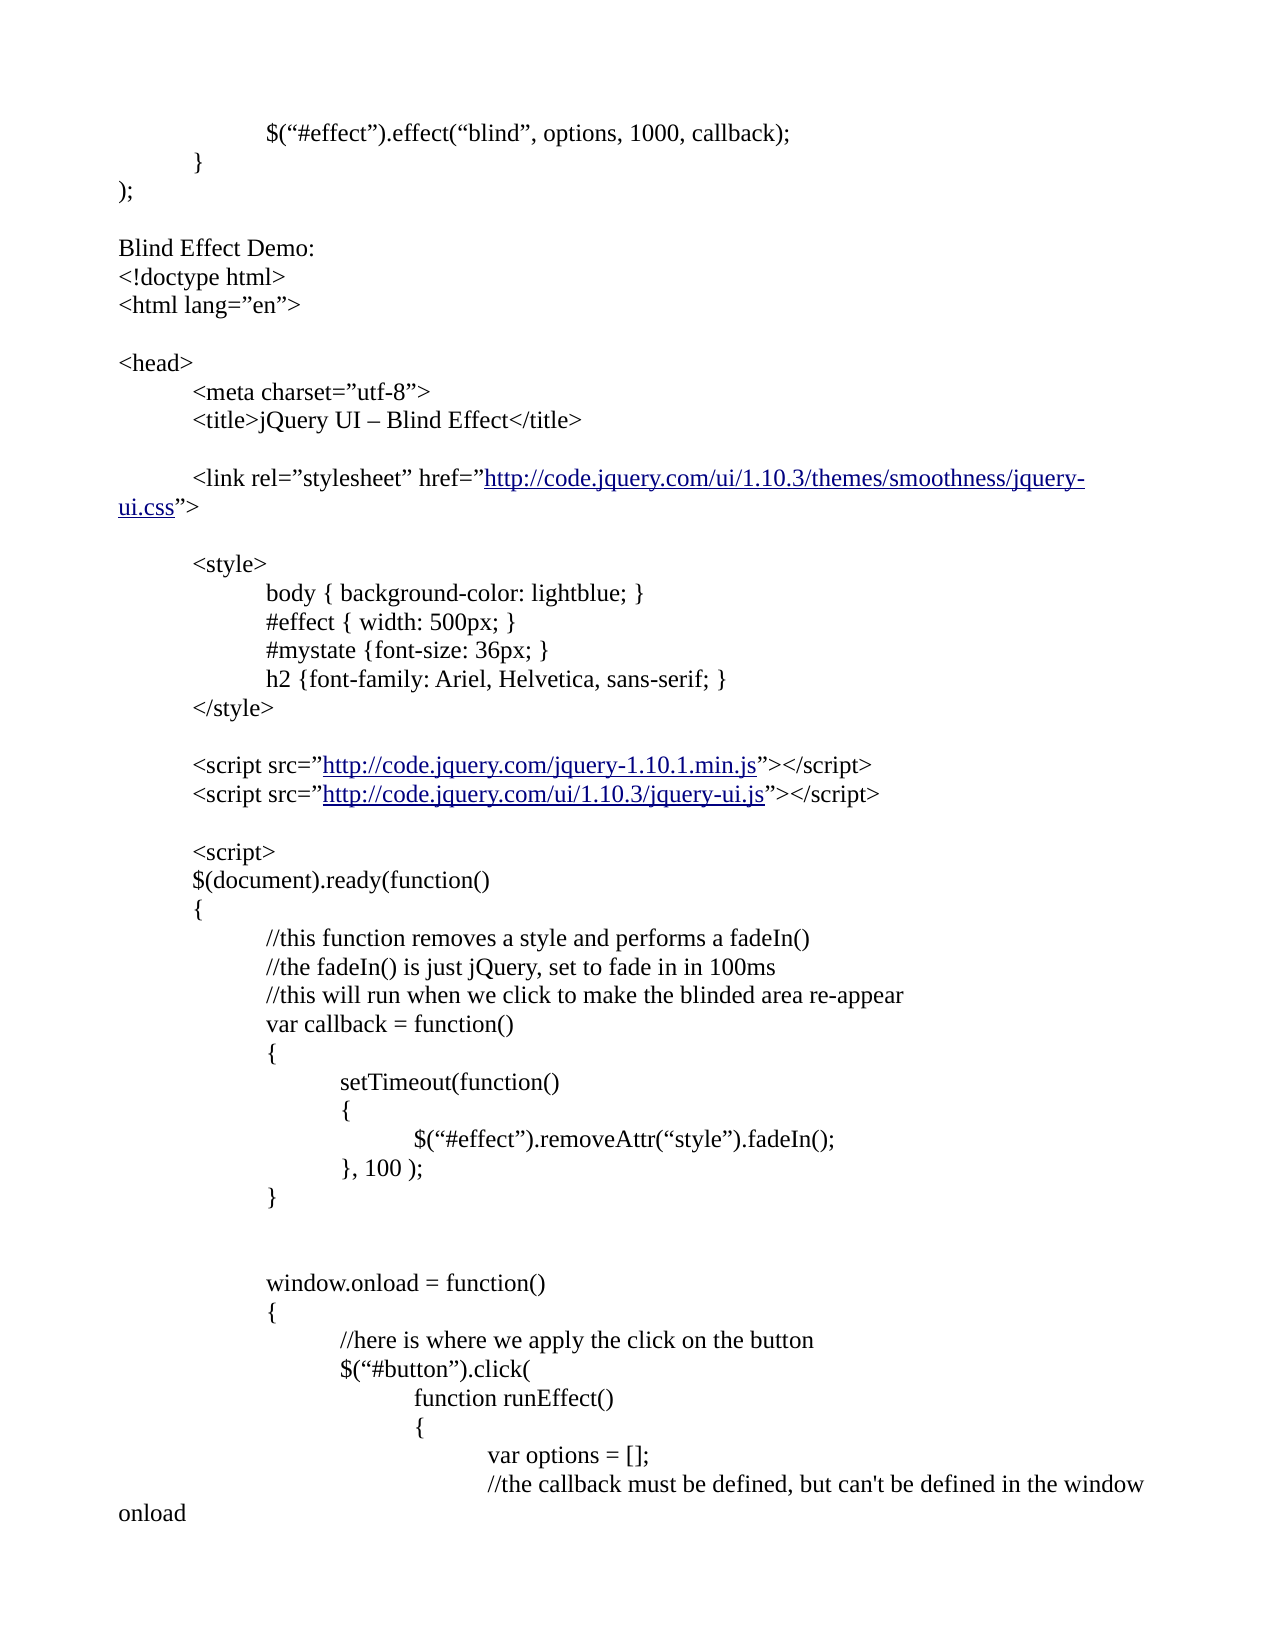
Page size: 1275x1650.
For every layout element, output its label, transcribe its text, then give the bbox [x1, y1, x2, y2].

text ); [118, 176, 1157, 204]
text { [118, 1412, 1157, 1441]
text } [118, 147, 1157, 176]
text <script> [118, 837, 1157, 866]
text <link rel=”stylesheet” href=”http://code.jquery.com/ui/1.10.3/themes/smoothness/jquery-ui.css”> [118, 463, 1157, 521]
text $(document).ready(function() [118, 866, 1157, 894]
text { [118, 894, 1157, 923]
text $(“#effect”).effect(“blind”, options, 1000, callback); [118, 118, 1157, 147]
text setTimeout(function() [118, 1067, 1157, 1096]
text { [118, 1038, 1157, 1067]
text #effect { width: 500px; } [118, 607, 1157, 636]
text <head> [118, 348, 1157, 377]
text }, 100 ); [118, 1153, 1157, 1182]
text //this will run when we click to make the blinded area re-appear [118, 981, 1157, 1009]
text //the fadeIn() is just jQuery, set to fade in in 100ms [118, 952, 1157, 981]
text </style> [118, 693, 1157, 722]
text var options = []; [118, 1441, 1157, 1469]
text <style> [118, 549, 1157, 578]
text { [118, 1297, 1157, 1326]
text #mystate {font-size: 36px; } [118, 636, 1157, 664]
text <meta charset=”utf-8”> [118, 377, 1157, 406]
text Blind Effect Demo: [118, 233, 1157, 262]
text //here is where we apply the click on the button [118, 1326, 1157, 1354]
text <!doctype html> [118, 262, 1157, 291]
text function runEffect() [118, 1383, 1157, 1412]
text <html lang=”en”> [118, 291, 1157, 319]
text //the callback must be defined, but can't be defined in the window onload [118, 1469, 1157, 1527]
text } [118, 1182, 1157, 1211]
text //this function removes a style and performs a fadeIn() [118, 923, 1157, 952]
text <script src=”http://code.jquery.com/jquery-1.10.1.min.js”></script> [118, 751, 1157, 779]
text body { background-color: lightblue; } [118, 578, 1157, 607]
text window.onload = function() [118, 1268, 1157, 1297]
text <title>jQuery UI – Blind Effect</title> [118, 406, 1157, 434]
text { [118, 1096, 1157, 1124]
text $(“#button”).click( [118, 1354, 1157, 1383]
text <script src=”http://code.jquery.com/ui/1.10.3/jquery-ui.js”></script> [118, 779, 1157, 808]
text $(“#effect”).removeAttr(“style”).fadeIn(); [118, 1124, 1157, 1153]
text h2 {font-family: Ariel, Helvetica, sans-serif; } [118, 664, 1157, 693]
text var callback = function() [118, 1009, 1157, 1038]
